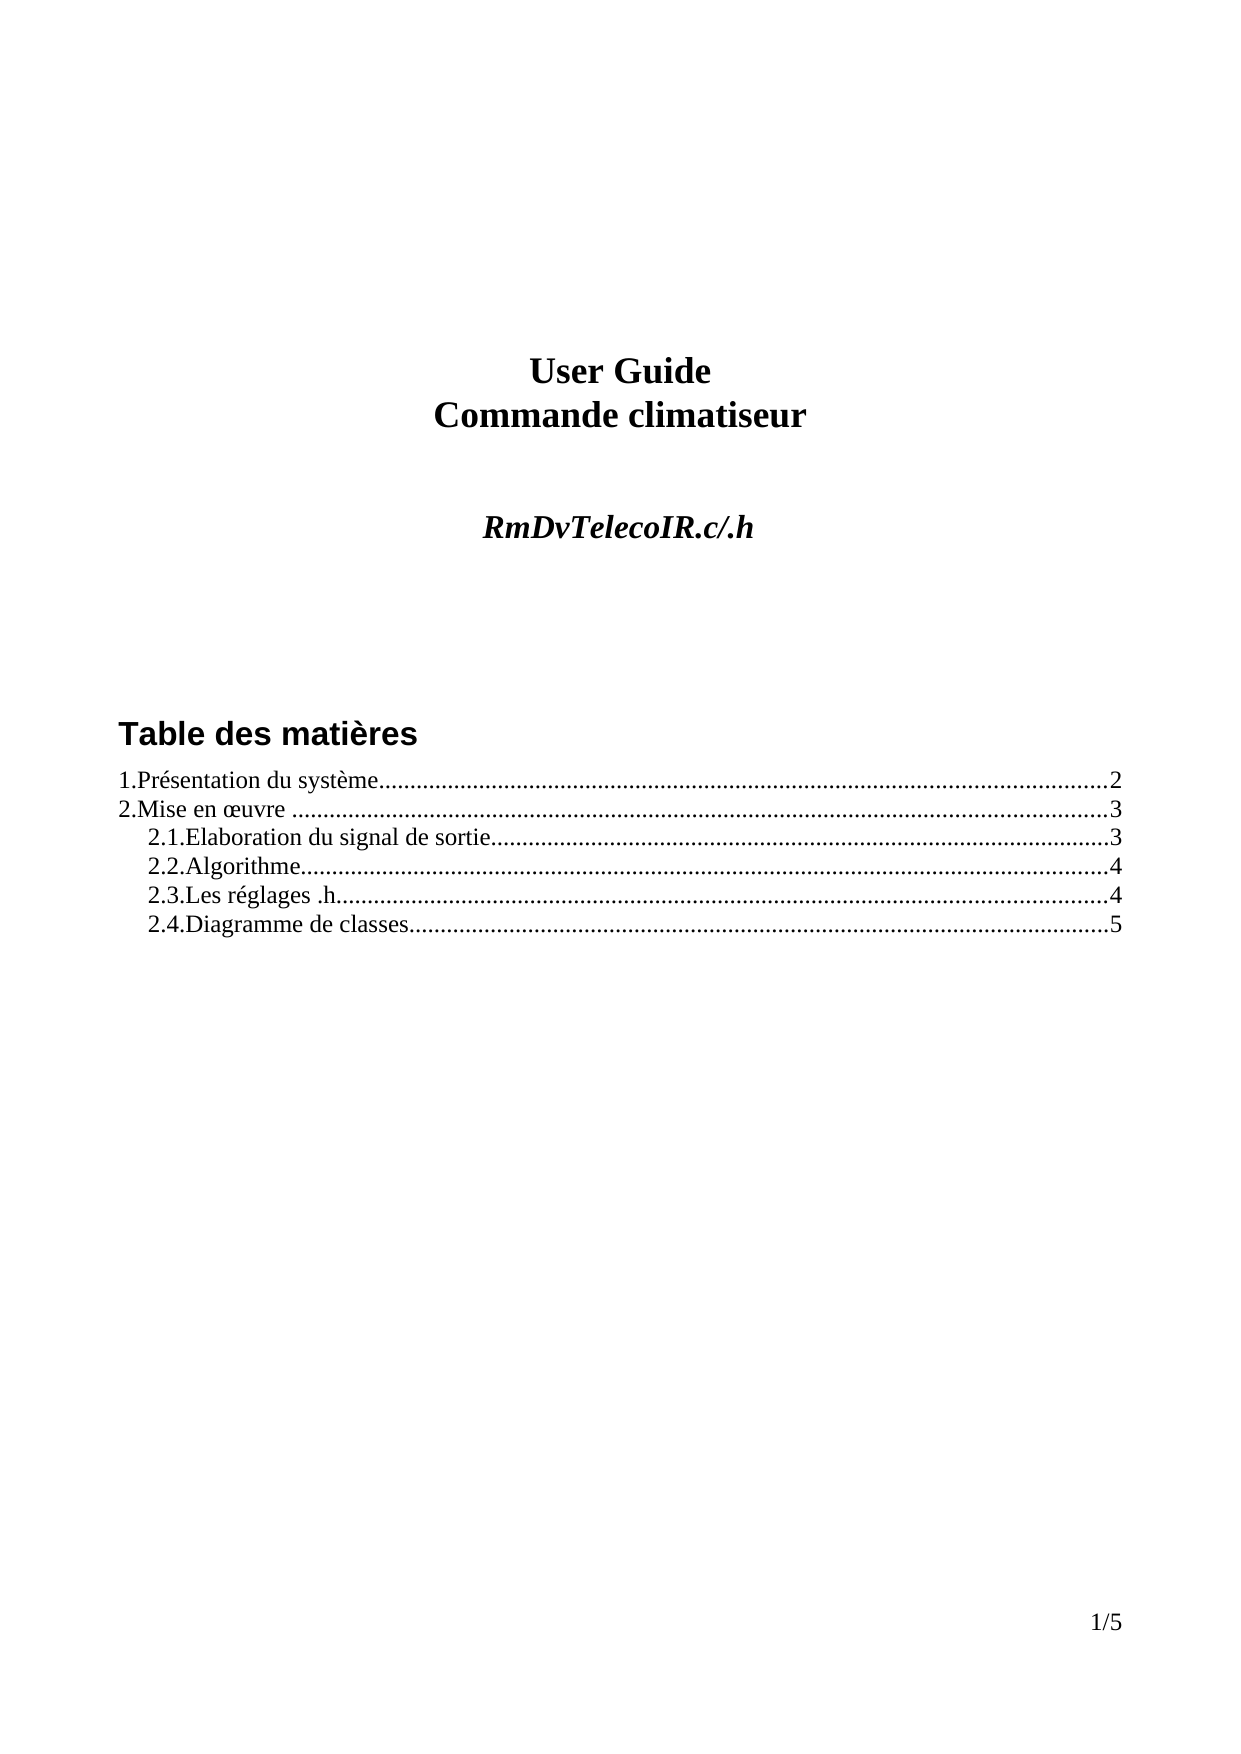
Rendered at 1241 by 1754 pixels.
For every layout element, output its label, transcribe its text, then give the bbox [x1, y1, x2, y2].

subtitle Table des matières [118, 714, 1122, 752]
text 2.1.Elaboration du signal de sortie 3 [148, 822, 1122, 851]
text Commande climatiseur [118, 392, 1122, 435]
text 2.Mise en œuvre 3 [118, 794, 1122, 822]
text 1.Présentation du système 2 [118, 765, 1122, 794]
text 2.2.Algorithme 4 [148, 851, 1122, 880]
text 2.3.Les réglages .h 4 [148, 880, 1122, 909]
text 2.4.Diagramme de classes 5 [148, 909, 1122, 937]
text RmDvTelecoIR.c/.h [118, 507, 1122, 545]
text User Guide [118, 349, 1122, 392]
